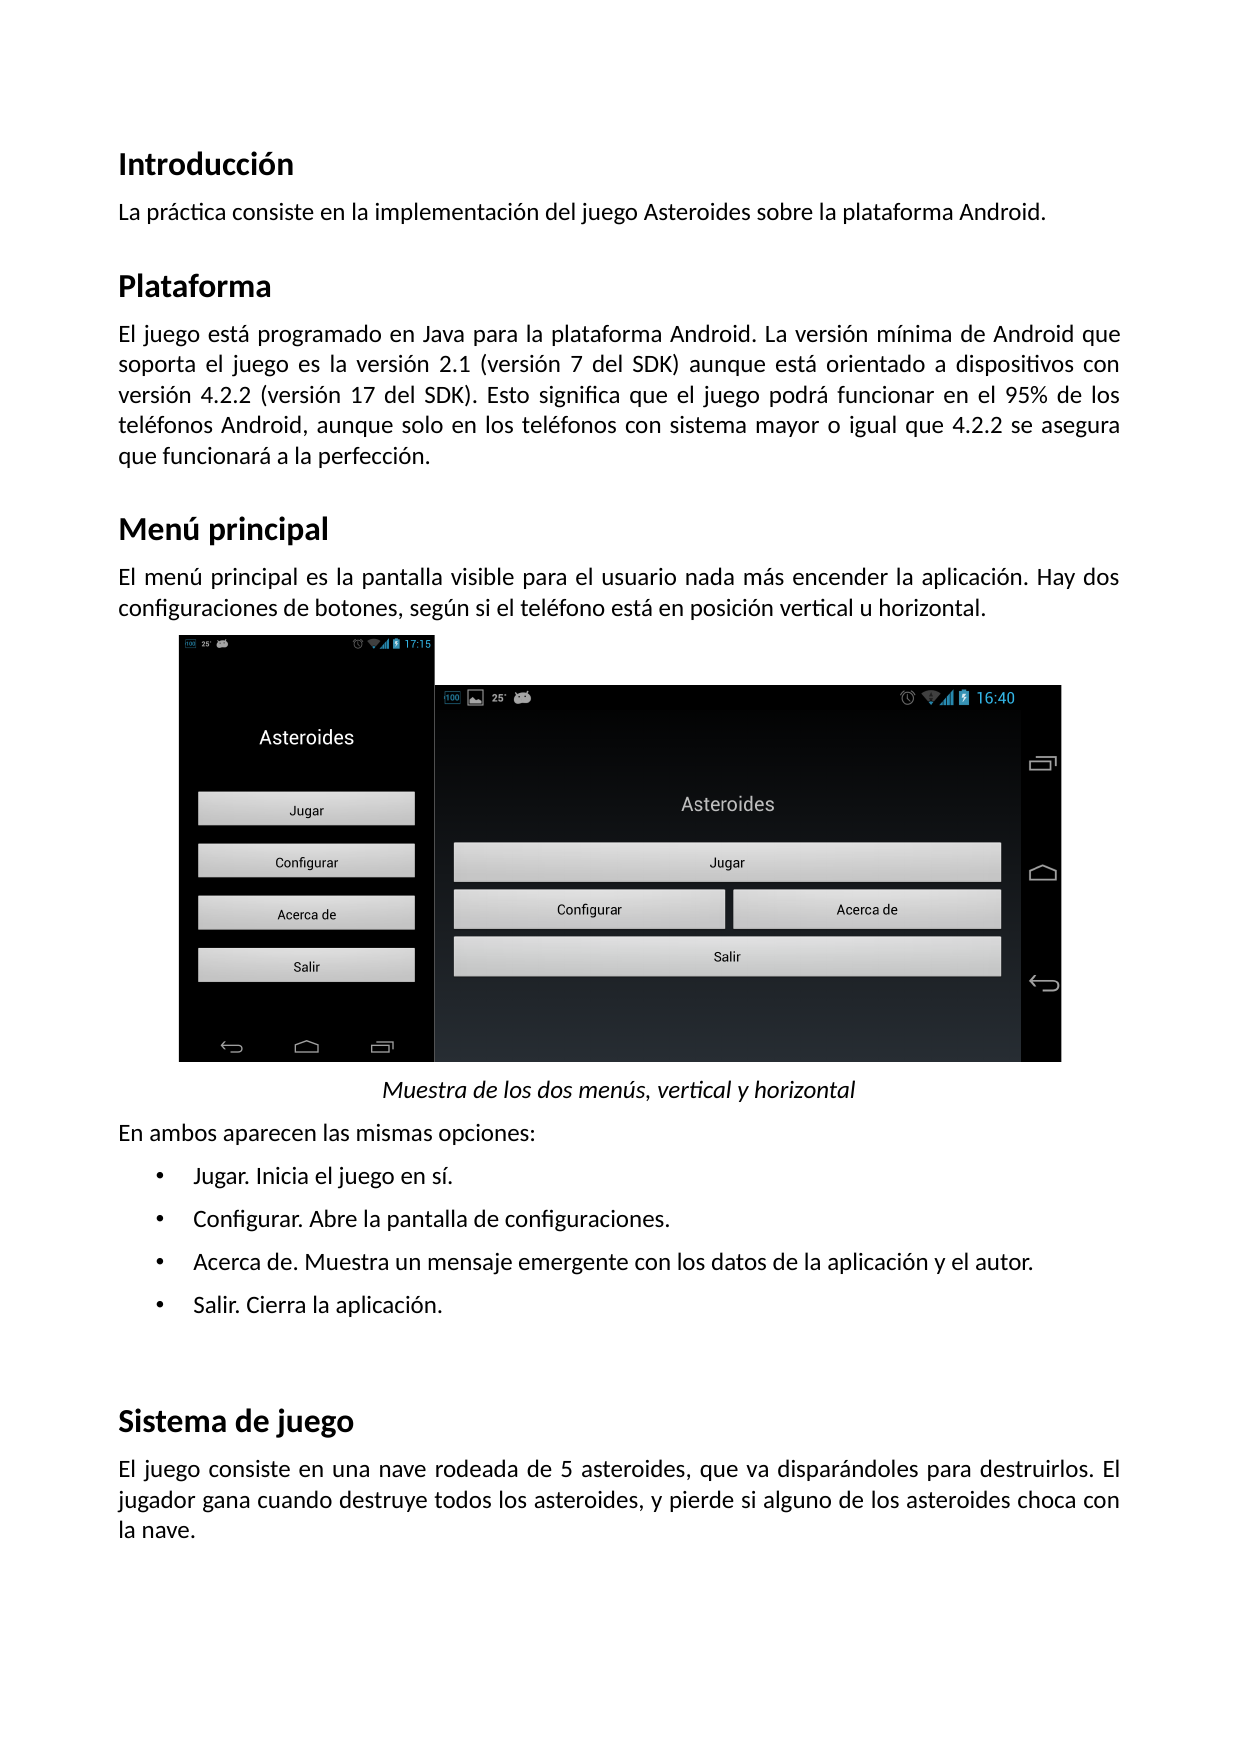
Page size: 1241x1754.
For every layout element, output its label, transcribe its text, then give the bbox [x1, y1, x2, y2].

text El menú principal es la pantalla visible para el usuario nada más encender la aplicación. Hay dos configuraciones de botones, según si el teléfono está en posición vertical u horizontal. [118, 562, 1122, 623]
list Salir. Cierra la aplicación. [156, 1289, 1122, 1319]
text En ambos aparecen las mismas opciones: [118, 1117, 1122, 1147]
list Jugar. Inicia el juego en sí. [156, 1160, 1122, 1190]
list Configurar. Abre la pantalla de configuraciones. [156, 1203, 1122, 1233]
subtitle Sistema de juego [118, 1400, 1122, 1441]
list Acerca de. Muestra un mensaje emergente con los datos de la aplicación y el autor. [156, 1246, 1122, 1276]
subtitle Introducción [118, 143, 1122, 184]
text El juego consiste en una nave rodeada de 5 asteroides, que va disparándoles para destruirlos. El jugador gana cuando destruye todos los asteroides, y pierde si alguno de los asteroides choca con la nave. [118, 1453, 1122, 1545]
text La práctica consiste en la implementación del juego Asteroides sobre la plataforma Android. [118, 197, 1122, 227]
text Muestra de los dos menús, vertical y horizontal [118, 1074, 1122, 1104]
subtitle Menú principal [118, 508, 1122, 549]
text El juego está programado en Java para la plataforma Android. La versión mínima de Android que soporta el juego es la versión 2.1 (versión 7 del SDK) aunque está orientado a dispositivos con versión 4.2.2 (versión 17 del SDK). Esto significa que el juego podrá funcionar en el 95% de los teléfonos Android, aunque solo en los teléfonos con sistema mayor o igual que 4.2.2 se asegura que funcionará a la perfección. [118, 318, 1122, 471]
subtitle Plataforma [118, 264, 1122, 306]
picture [178, 635, 1062, 1062]
